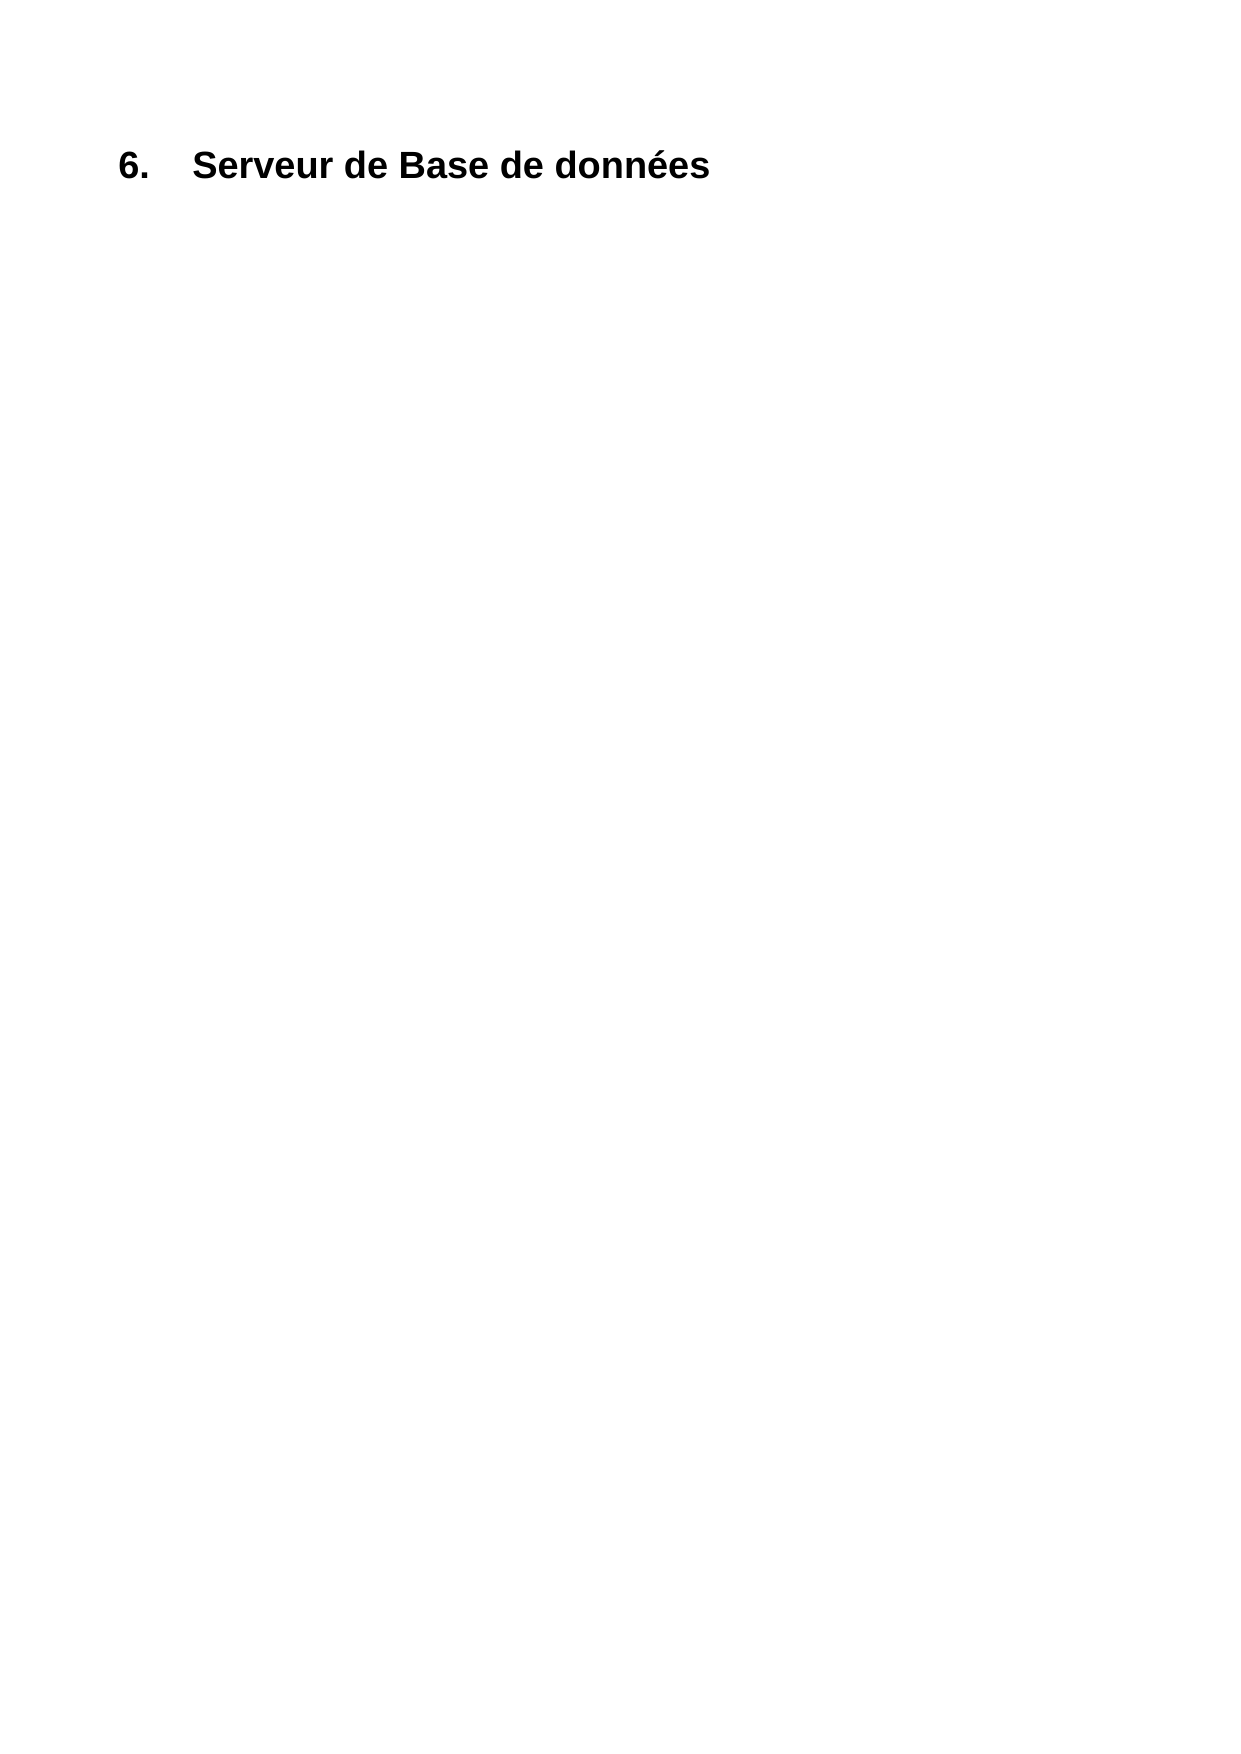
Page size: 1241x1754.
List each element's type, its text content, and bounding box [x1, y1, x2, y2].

subtitle Serveur de Base de données [711, 143, 1122, 187]
subtitle Serveur de Base de données [118, 143, 192, 187]
